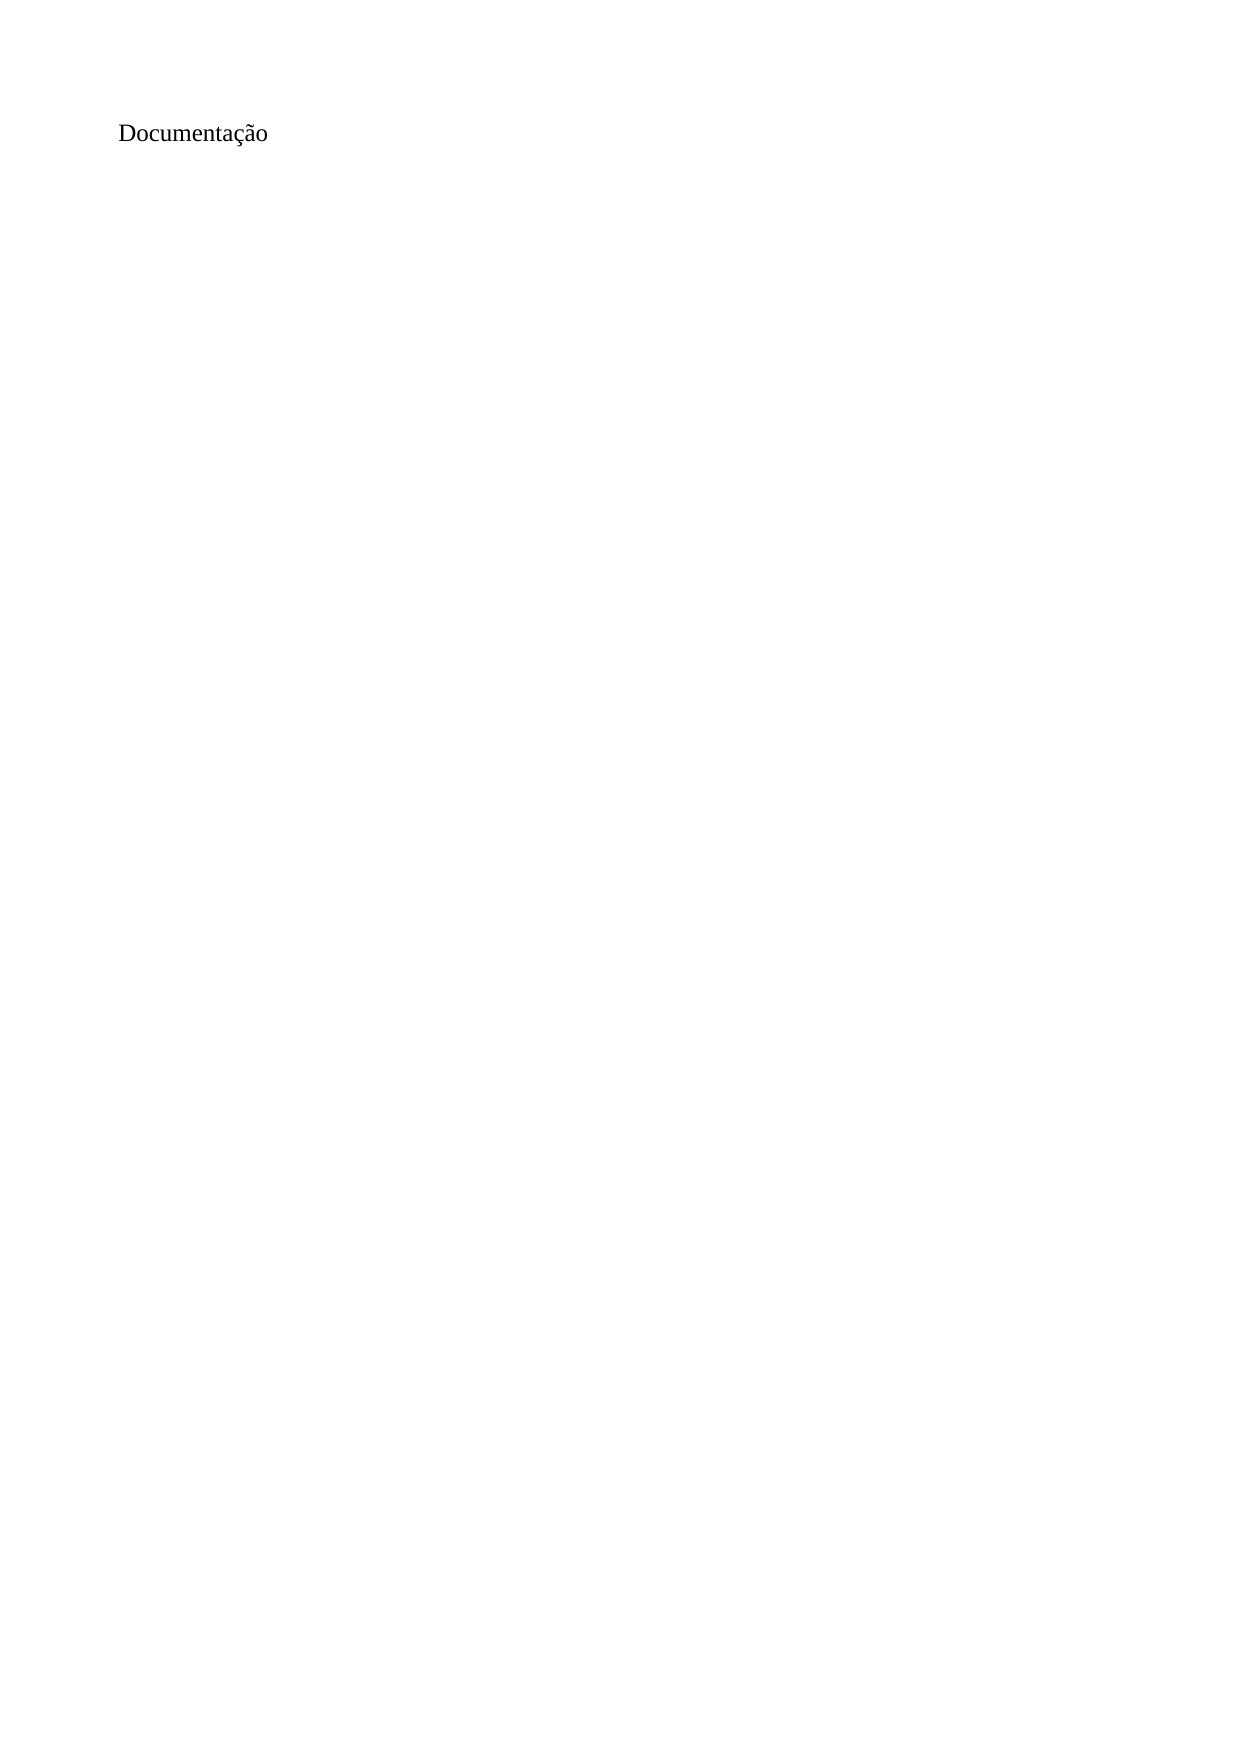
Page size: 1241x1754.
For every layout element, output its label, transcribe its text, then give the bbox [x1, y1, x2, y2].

text Documentação [118, 118, 1122, 147]
